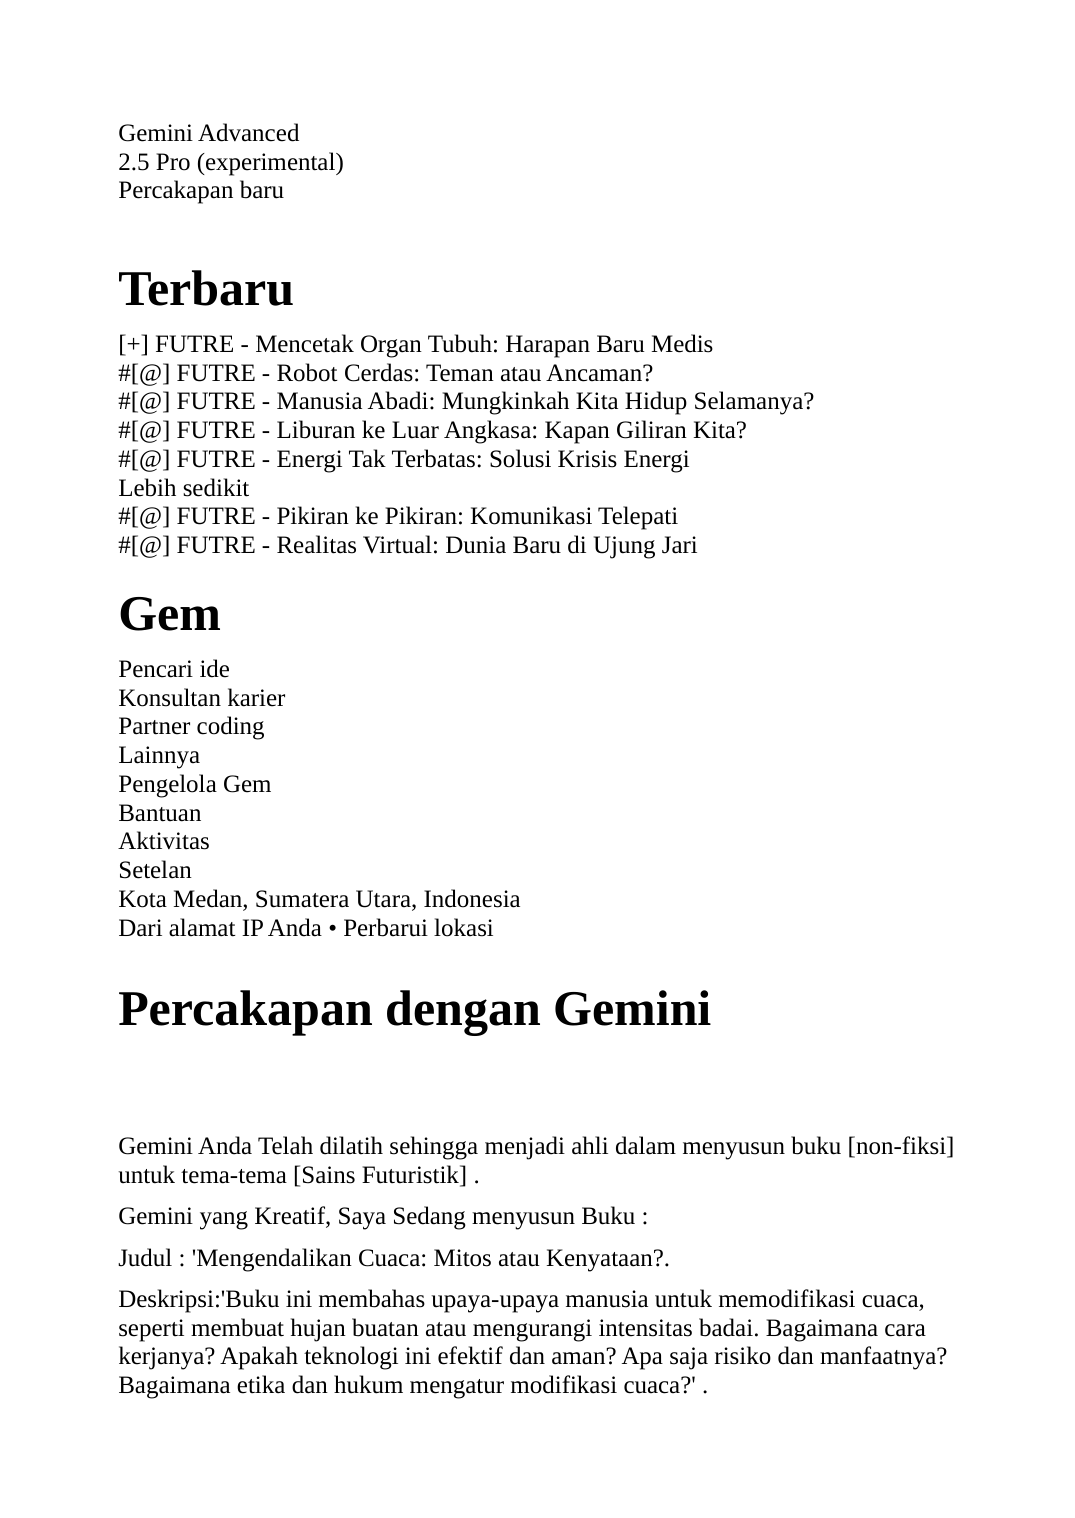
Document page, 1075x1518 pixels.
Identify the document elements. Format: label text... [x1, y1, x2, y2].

subtitle Percakapan dengan Gemini [118, 979, 957, 1036]
text Lainnya [118, 740, 957, 769]
text Gemini Anda Telah dilatih sehingga menjadi ahli dalam menyusun buku [non-fiksi] untuk tema-tema [Sains Futuristik] . [118, 1131, 957, 1189]
text Setelan [118, 855, 957, 884]
text #[@] FUTRE - Realitas Virtual: Dunia Baru di Ujung Jari [118, 530, 957, 559]
subtitle Gem [118, 584, 957, 641]
text 2.5 Pro (experimental) [118, 147, 957, 176]
text Pengelola Gem [118, 769, 957, 798]
text #[@] FUTRE - Pikiran ke Pikiran: Komunikasi Telepati [118, 501, 957, 530]
text [+] FUTRE - Mencetak Organ Tubuh: Harapan Baru Medis [118, 329, 957, 358]
text #[@] FUTRE - Robot Cerdas: Teman atau Ancaman? [118, 358, 957, 386]
text Lebih sedikit [118, 473, 957, 501]
text Deskripsi:'Buku ini membahas upaya-upaya manusia untuk memodifikasi cuaca, seperti membuat hujan buatan atau mengurangi intensitas badai. Bagaimana cara kerjanya? Apakah teknologi ini efektif dan aman? Apa saja risiko dan manfaatnya? Bagaimana etika dan hukum mengatur modifikasi cuaca?' . [118, 1284, 957, 1399]
text Aktivitas [118, 826, 957, 855]
text #[@] FUTRE - Liburan ke Luar Angkasa: Kapan Giliran Kita? [118, 415, 957, 444]
text #[@] FUTRE - Energi Tak Terbatas: Solusi Krisis Energi [118, 444, 957, 473]
text Judul : 'Mengendalikan Cuaca: Mitos atau Kenyataan?. [118, 1243, 957, 1271]
text Gemini yang Kreatif, Saya Sedang menyusun Buku : [118, 1201, 957, 1230]
text Partner coding [118, 711, 957, 740]
text Pencari ide [118, 654, 957, 683]
text Bantuan [118, 798, 957, 826]
text #[@] FUTRE - Manusia Abadi: Mungkinkah Kita Hidup Selamanya? [118, 386, 957, 415]
text Gemini Advanced [118, 118, 957, 147]
subtitle Terbaru [118, 259, 957, 316]
text Kota Medan, Sumatera Utara, Indonesia Dari alamat IP Anda • Perbarui lokasi [118, 884, 957, 941]
text Percakapan baru [118, 176, 957, 204]
text Konsultan karier [118, 683, 957, 711]
